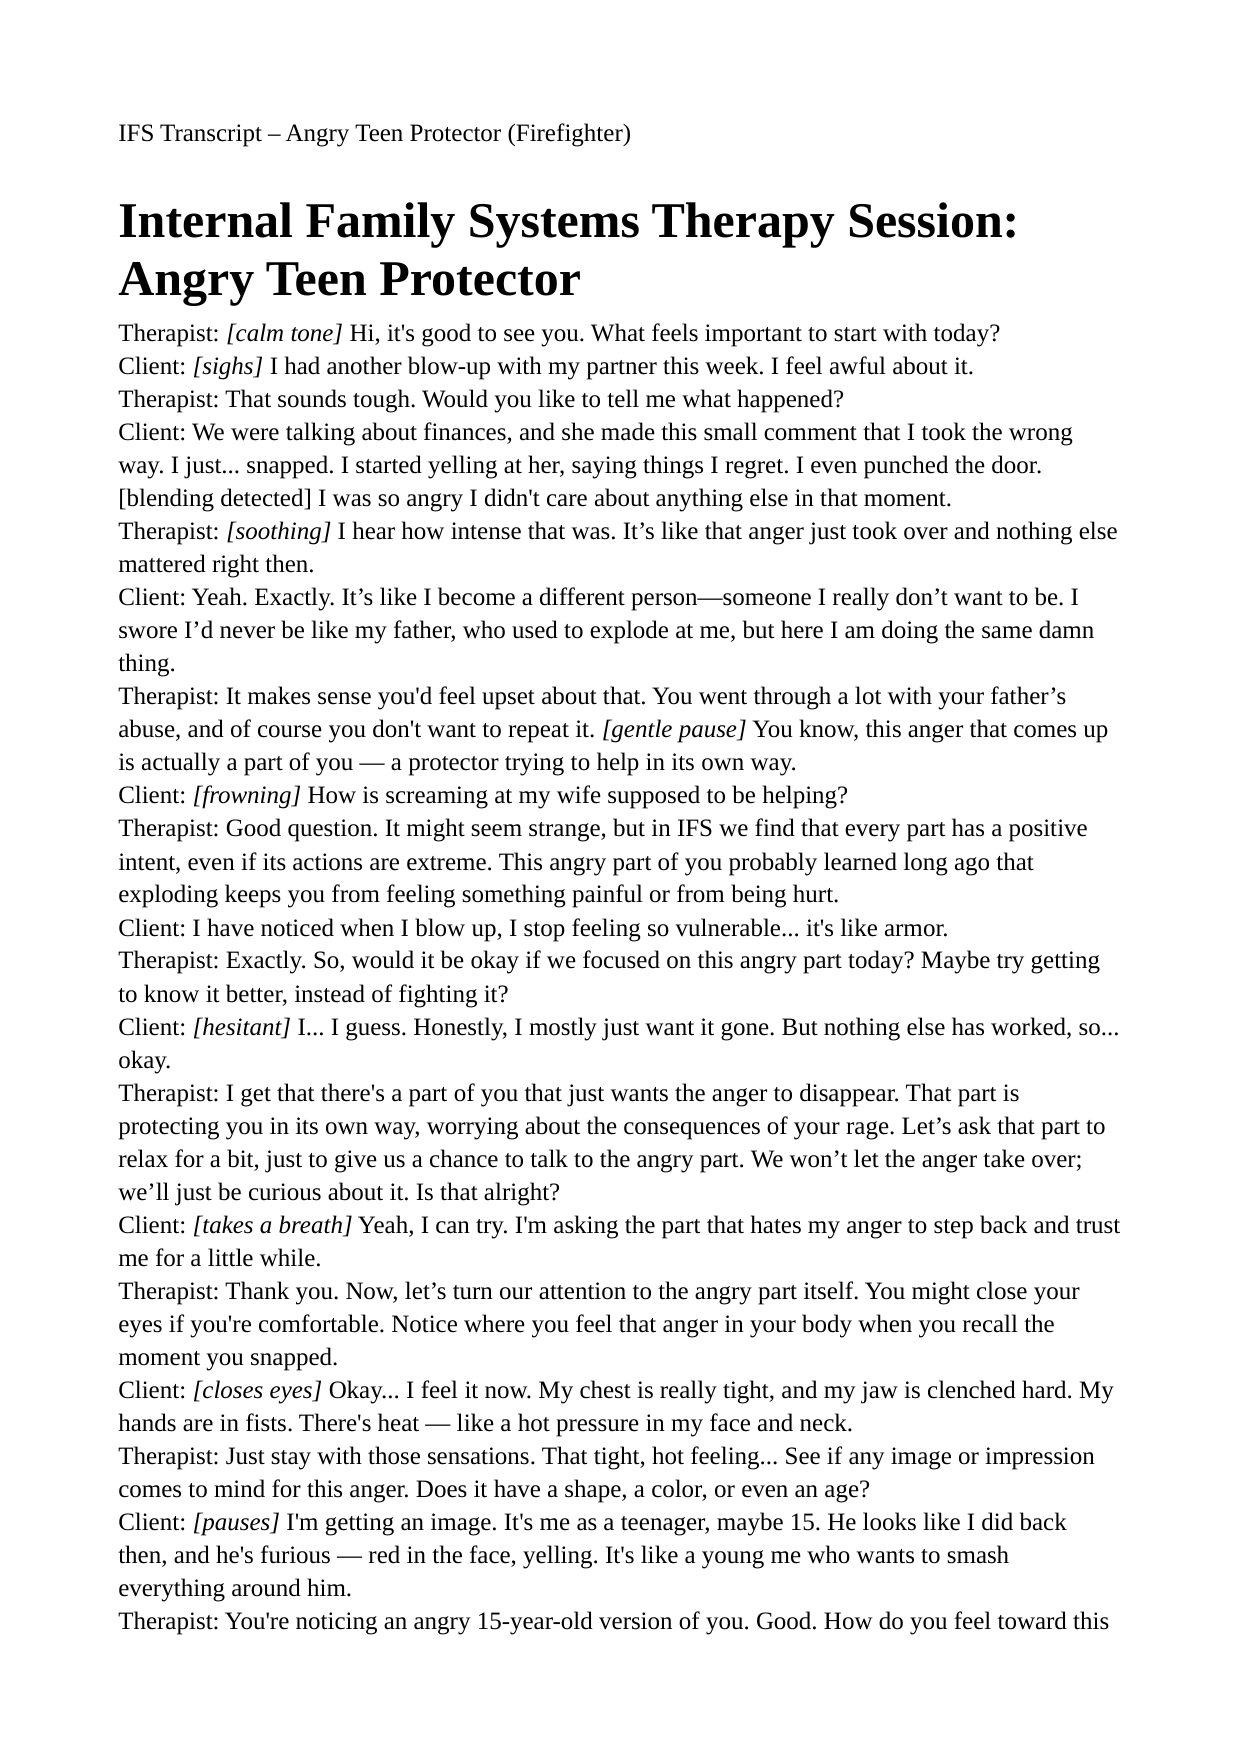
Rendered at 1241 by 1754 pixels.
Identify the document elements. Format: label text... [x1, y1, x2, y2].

text Therapist: [calm tone] Hi, it's good to see you. What feels important to start with today? Client: [sighs] I had another blow-up with my partner this week. I feel awful about it. Therapist: That sounds tough. Would you like to tell me what happened? Client: We were talking about finances, and she made this small comment that I took the wrong way. I just... snapped. I started yelling at her, saying things I regret. I even punched the door. [blending detected] I was so angry I didn't care about anything else in that moment. Therapist: [soothing] I hear how intense that was. It’s like that anger just took over and nothing else mattered right then. Client: Yeah. Exactly. It’s like I become a different person—someone I really don’t want to be. I swore I’d never be like my father, who used to explode at me, but here I am doing the same damn thing. Therapist: It makes sense you'd feel upset about that. You went through a lot with your father’s abuse, and of course you don't want to repeat it. [gentle pause] You know, this anger that comes up is actually a part of you — a protector trying to help in its own way. Client: [frowning] How is screaming at my wife supposed to be helping? Therapist: Good question. It might seem strange, but in IFS we find that every part has a positive intent, even if its actions are extreme. This angry part of you probably learned long ago that exploding keeps you from feeling something painful or from being hurt. Client: I have noticed when I blow up, I stop feeling so vulnerable... it's like armor. Therapist: Exactly. So, would it be okay if we focused on this angry part today? Maybe try getting to know it better, instead of fighting it? Client: [hesitant] I... I guess. Honestly, I mostly just want it gone. But nothing else has worked, so... okay. Therapist: I get that there's a part of you that just wants the anger to disappear. That part is protecting you in its own way, worrying about the consequences of your rage. Let’s ask that part to relax for a bit, just to give us a chance to talk to the angry part. We won’t let the anger take over; we’ll just be curious about it. Is that alright? Client: [takes a breath] Yeah, I can try. I'm asking the part that hates my anger to step back and trust me for a little while. Therapist: Thank you. Now, let’s turn our attention to the angry part itself. You might close your eyes if you're comfortable. Notice where you feel that anger in your body when you recall the moment you snapped. Client: [closes eyes] Okay... I feel it now. My chest is really tight, and my jaw is clenched hard. My hands are in fists. There's heat — like a hot pressure in my face and neck. Therapist: Just stay with those sensations. That tight, hot feeling... See if any image or impression comes to mind for this anger. Does it have a shape, a color, or even an age? Client: [pauses] I'm getting an image. It's me as a teenager, maybe 15. He looks like I did back then, and he's furious — red in the face, yelling. It's like a young me who wants to smash everything around him. Therapist: You're noticing an angry 15-year-old version of you. Good. How do you feel toward this [118, 318, 1122, 1635]
text IFS Transcript – Angry Teen Protector (Firefighter) [118, 118, 1122, 147]
subtitle Internal Family Systems Therapy Session: Angry Teen Protector [118, 191, 1122, 306]
